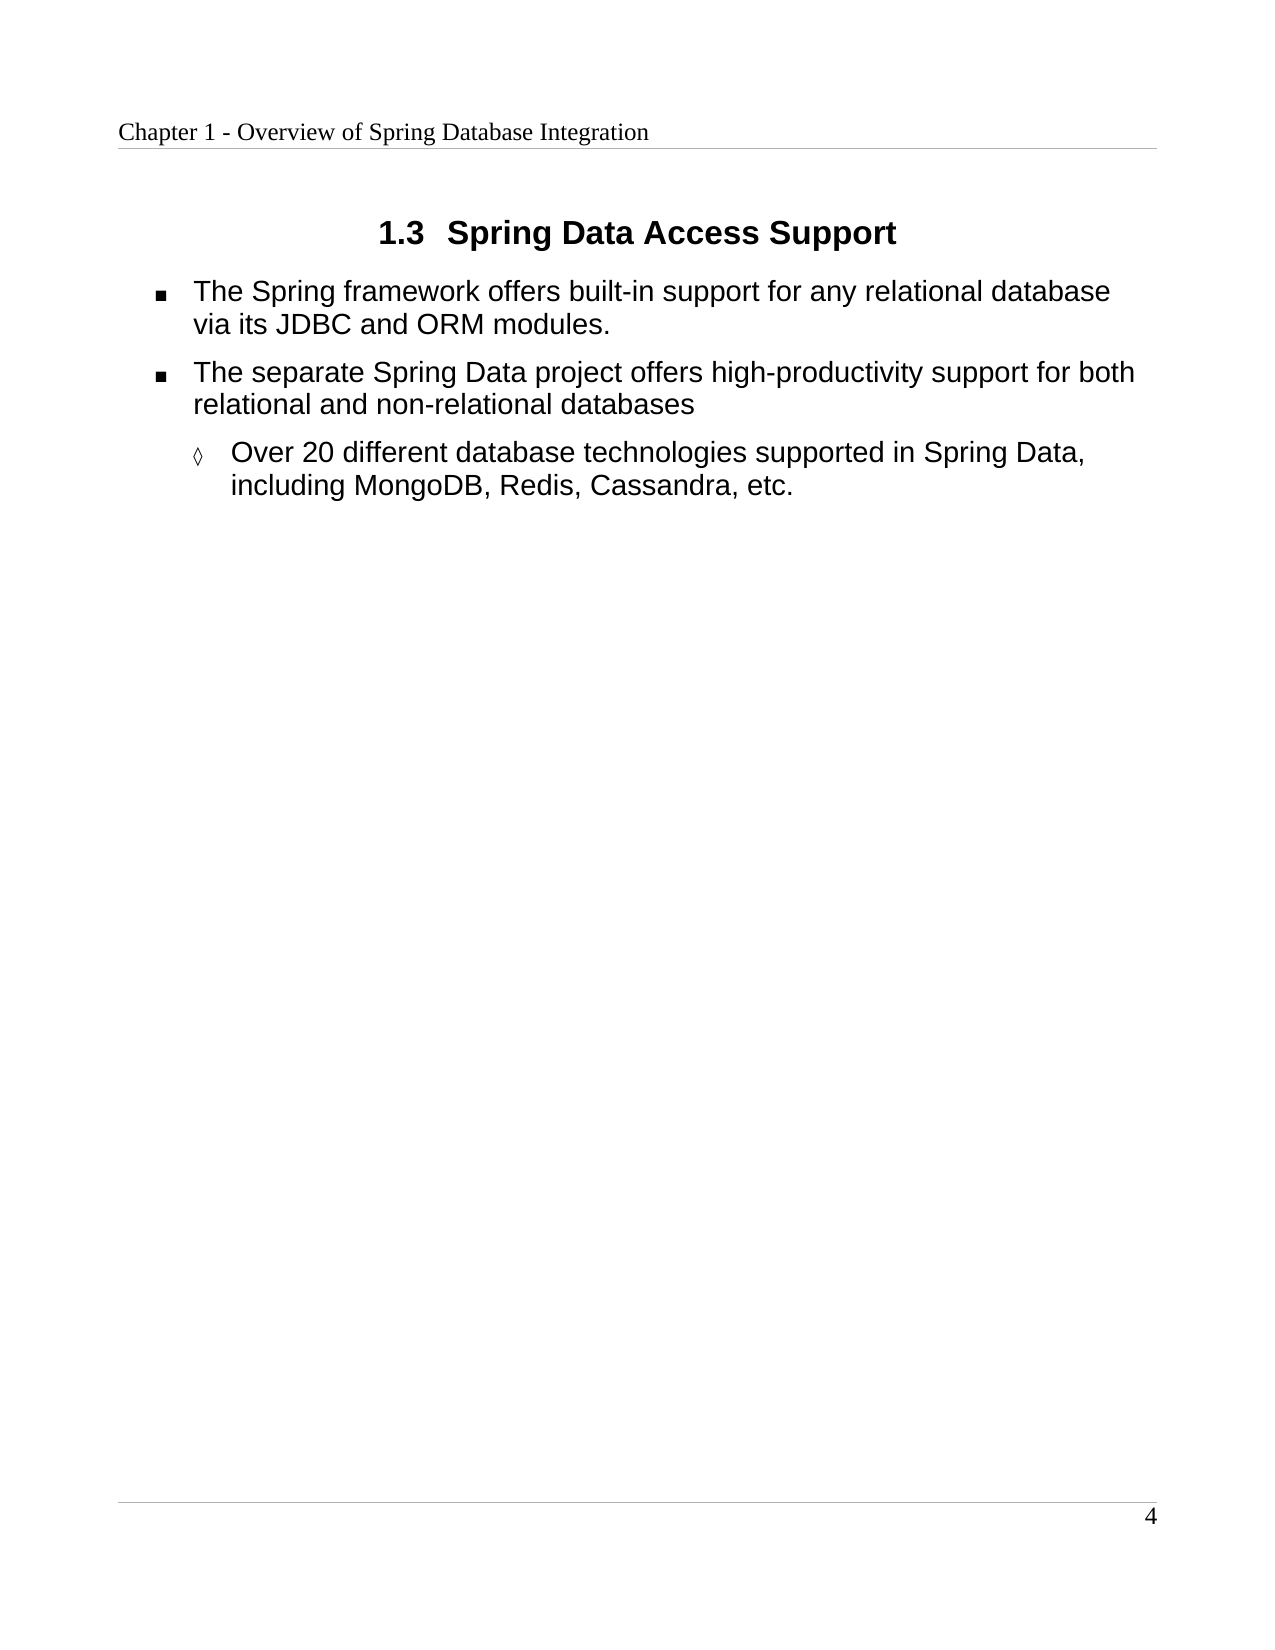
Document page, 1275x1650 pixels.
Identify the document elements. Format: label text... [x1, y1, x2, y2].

list The Spring framework offers built-in support for any relational database via its JDBC and ORM modules. [156, 275, 1157, 341]
list Over 20 different database technologies supported in Spring Data, including MongoDB, Redis, Cassandra, etc. [193, 436, 1157, 501]
subtitle Spring Data Access Support [118, 214, 1157, 251]
list The separate Spring Data project offers high-productivity support for both relational and non-relational databases [156, 356, 1157, 421]
